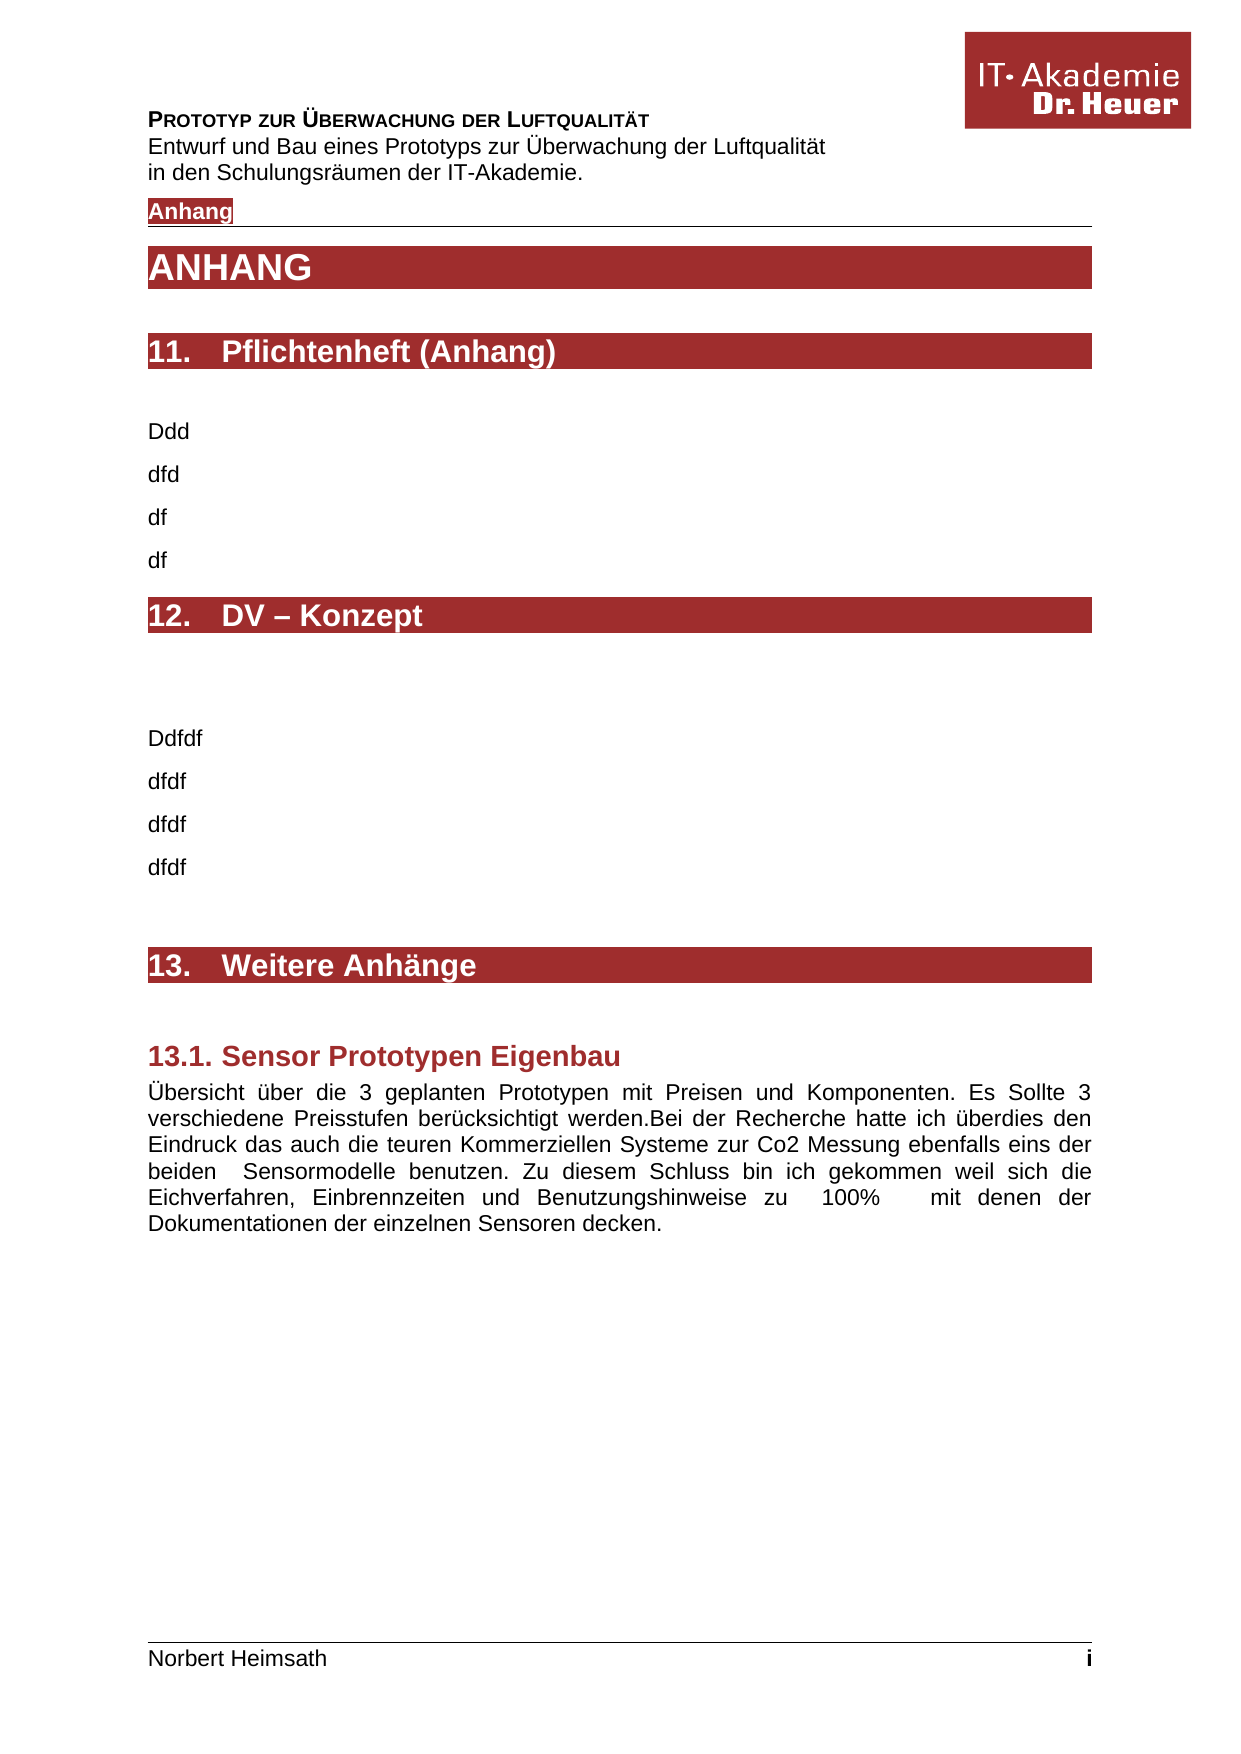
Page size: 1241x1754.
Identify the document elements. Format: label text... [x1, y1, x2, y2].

subtitle ANHANG [148, 246, 1092, 289]
text dfdf [148, 854, 1092, 881]
subtitle Weitere Anhänge [148, 947, 1092, 983]
text Übersicht über die 3 geplanten Prototypen mit Preisen und Komponenten. Es Sollte 3 verschiedene Preisstufen berücksichtigt werden.Bei der Recherche hatte ich überdies den Eindruck das auch die teuren Kommerziellen Systeme zur Co2 Messung ebenfalls eins der beiden Sensormodelle benutzen. Zu diesem Schluss bin ich gekommen weil sich die Eichverfahren, Einbrennzeiten und Benutzungshinweise zu 100% mit denen der Dokumentationen der einzelnen Sensoren decken. [148, 1078, 1092, 1237]
text df [148, 547, 1092, 573]
text dfd [148, 461, 1092, 487]
subtitle Pflichtenheft (Anhang) [148, 333, 1092, 369]
text Ddd [148, 418, 1092, 444]
text dfdf [148, 811, 1092, 837]
text Ddfdf [148, 725, 1092, 751]
text df [148, 504, 1092, 531]
subtitle DV – Konzept [148, 597, 1092, 633]
subtitle Sensor Prototypen Eigenbau [148, 1038, 1092, 1072]
text dfdf [148, 768, 1092, 794]
